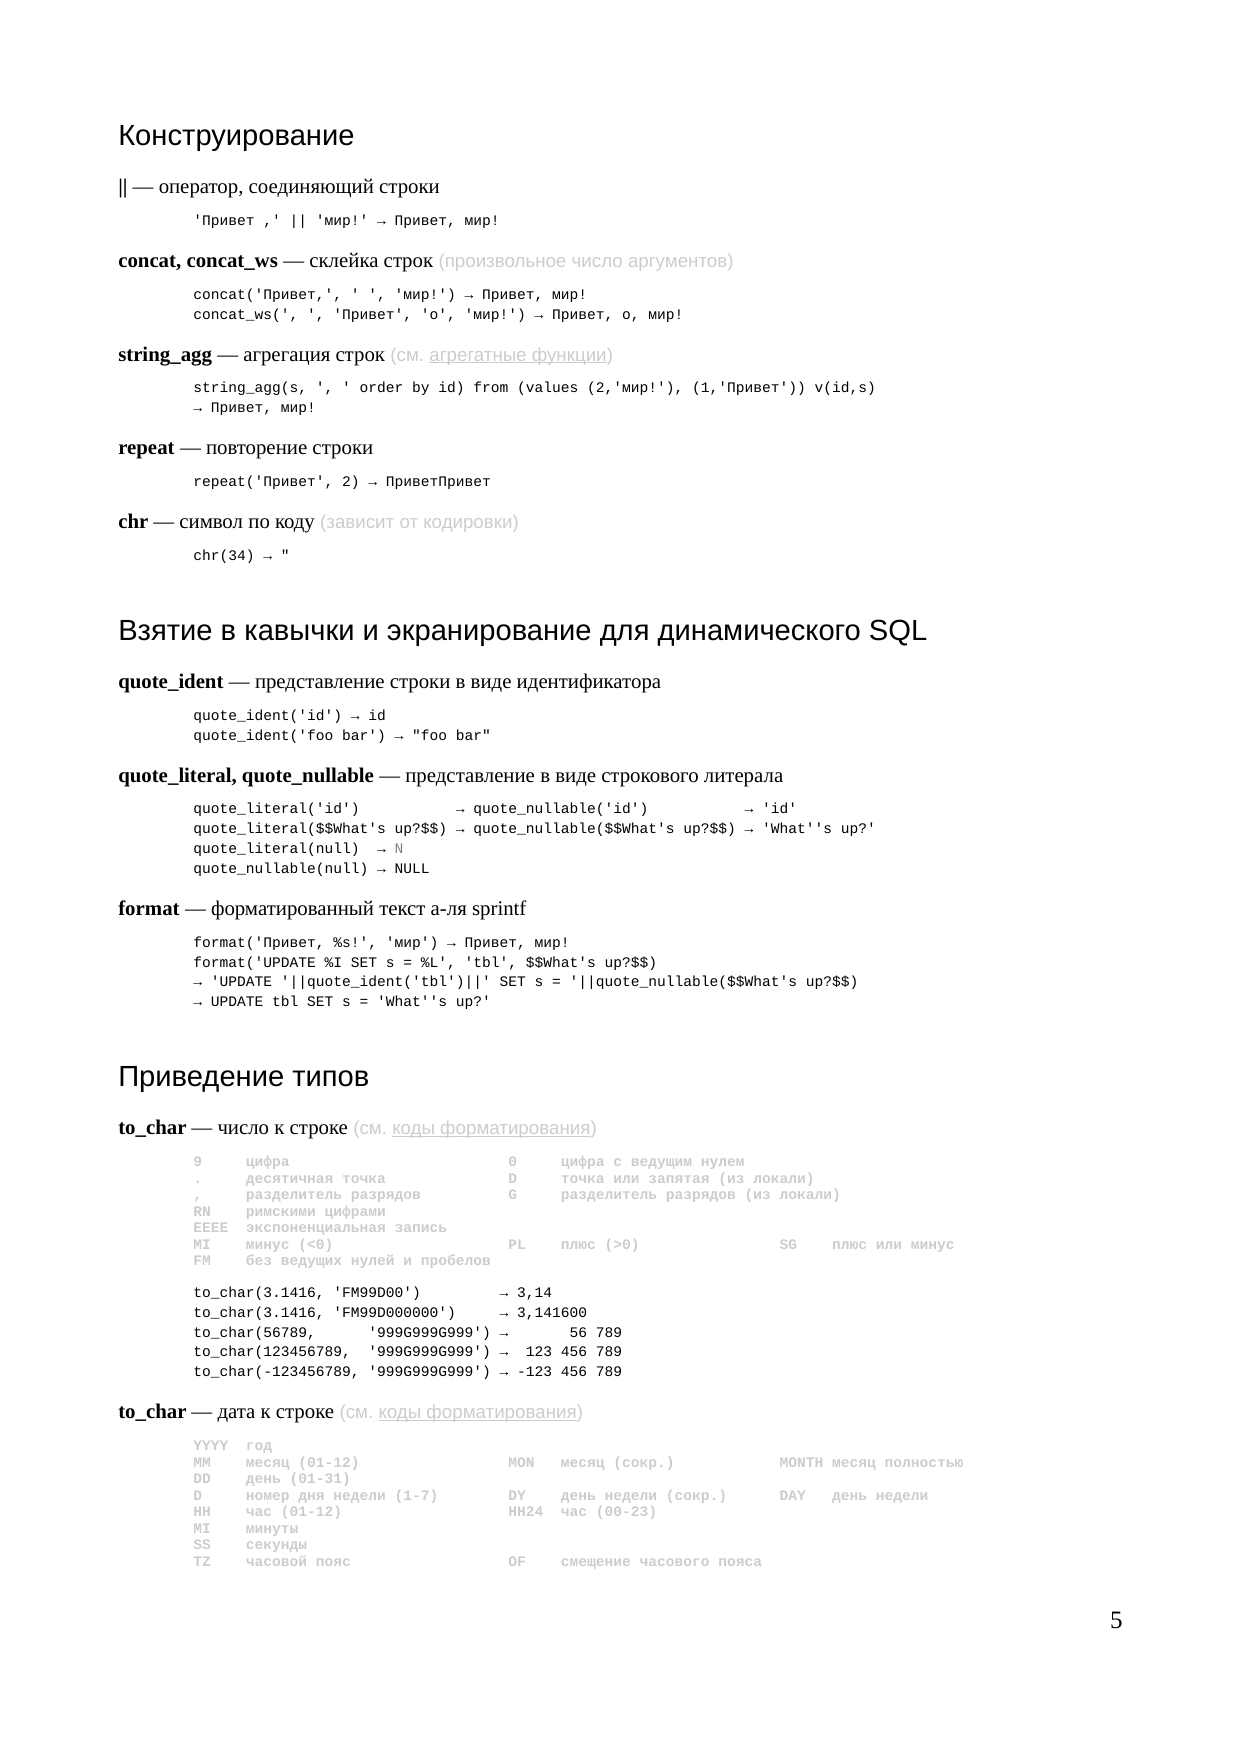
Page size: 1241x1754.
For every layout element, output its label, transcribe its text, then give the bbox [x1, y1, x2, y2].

text HH час (01-12) HH24 час (00-23) [193, 1504, 1122, 1521]
text → UPDATE tbl SET s = 'What''s up?' [193, 994, 1122, 1011]
text quote_literal(null) → N [193, 841, 1122, 858]
text to_char — дата к строке (см. коды форматирования) [118, 1399, 1122, 1423]
text format('Привет, %s!', 'мир') → Привет, мир! format('UPDATE %I SET s = %L', 'tbl', $$What's up?$$) [193, 935, 1122, 971]
text SS секунды [193, 1538, 1122, 1554]
text concat('Привет,', ' ', 'мир!') → Привет, мир! concat_ws(', ', 'Привет', 'о', 'мир!') → Привет, о, мир! [193, 287, 1122, 323]
text → 'UPDATE '||quote_ident('tbl')||' SET s = '||quote_nullable($$What's up?$$) [193, 974, 1122, 991]
text quote_literal($$What's up?$$) → quote_nullable($$What's up?$$) → 'What''s up?' [193, 822, 1122, 838]
text format — форматированный текст а-ля sprintf [118, 896, 1122, 920]
text FM без ведущих нулей и пробелов [193, 1254, 1122, 1270]
text concat, concat_ws — склейка строк (произвольное число аргументов) [118, 248, 1122, 272]
text repeat — повторение строки [118, 435, 1122, 459]
text quote_ident — представление строки в виде идентификатора [118, 669, 1122, 693]
text , разделитель разрядов G разделитель разрядов (из локали) [193, 1187, 1122, 1204]
text YYYY год [193, 1438, 1122, 1455]
text MI минус (<0) PL плюс (>0) SG плюс или минус [193, 1237, 1122, 1254]
text 'Привет ,' || 'мир!' → Привет, мир! [193, 213, 1122, 230]
text string_agg(s, ', ' order by id) from (values (2,'мир!'), (1,'Привет')) v(id,s) [193, 381, 1122, 397]
text repeat('Привет', 2) → ПриветПривет [193, 474, 1122, 491]
subtitle Приведение типов [118, 1059, 1122, 1093]
text 9 цифра 0 цифра с ведущим нулем [193, 1154, 1122, 1171]
text TZ часовой пояс OF смещение часового пояса [193, 1554, 1122, 1571]
text to_char(3.1416, 'FM99D00') → 3,14 to_char(3.1416, 'FM99D000000') → 3,141600 to_char(56789, '999G999G999') → 56 789 to_char(123456789, '999G999G999') → 123 456 789 to_char(-123456789, '999G999G999') → -123 456 789 [193, 1285, 1122, 1381]
text D номер дня недели (1-7) DY день недели (сокр.) DAY день недели [193, 1488, 1122, 1504]
text to_char — число к строке (см. коды форматирования) [118, 1115, 1122, 1139]
text RN римскими цифрами [193, 1204, 1122, 1221]
text chr — символ по коду (зависит от кодировки) [118, 509, 1122, 533]
text quote_nullable(null) → NULL [193, 861, 1122, 878]
text quote_ident('id') → id quote_ident('foo bar') → "foo bar" [193, 708, 1122, 744]
text chr(34) → " [193, 548, 1122, 565]
subtitle Взятие в кавычки и экранирование для динамического SQL [118, 613, 1122, 647]
text || — оператор, соединяющий строки [118, 174, 1122, 198]
text string_agg — агрегация строк (см. агрегатные функции) [118, 342, 1122, 366]
text quote_literal, quote_nullable — представление в виде строкового литерала [118, 763, 1122, 787]
text DD день (01-31) [193, 1471, 1122, 1488]
subtitle Конструирование [118, 118, 1122, 152]
text . десятичная точка D точка или запятая (из локали) [193, 1171, 1122, 1187]
text EEEE экспоненциальная запись [193, 1221, 1122, 1237]
text → Привет, мир! [193, 401, 1122, 417]
text MI минуты [193, 1521, 1122, 1538]
text quote_literal('id') → quote_nullable('id') → 'id' [193, 802, 1122, 818]
text MM месяц (01-12) MON месяц (сокр.) MONTH месяц полностью [193, 1455, 1122, 1471]
